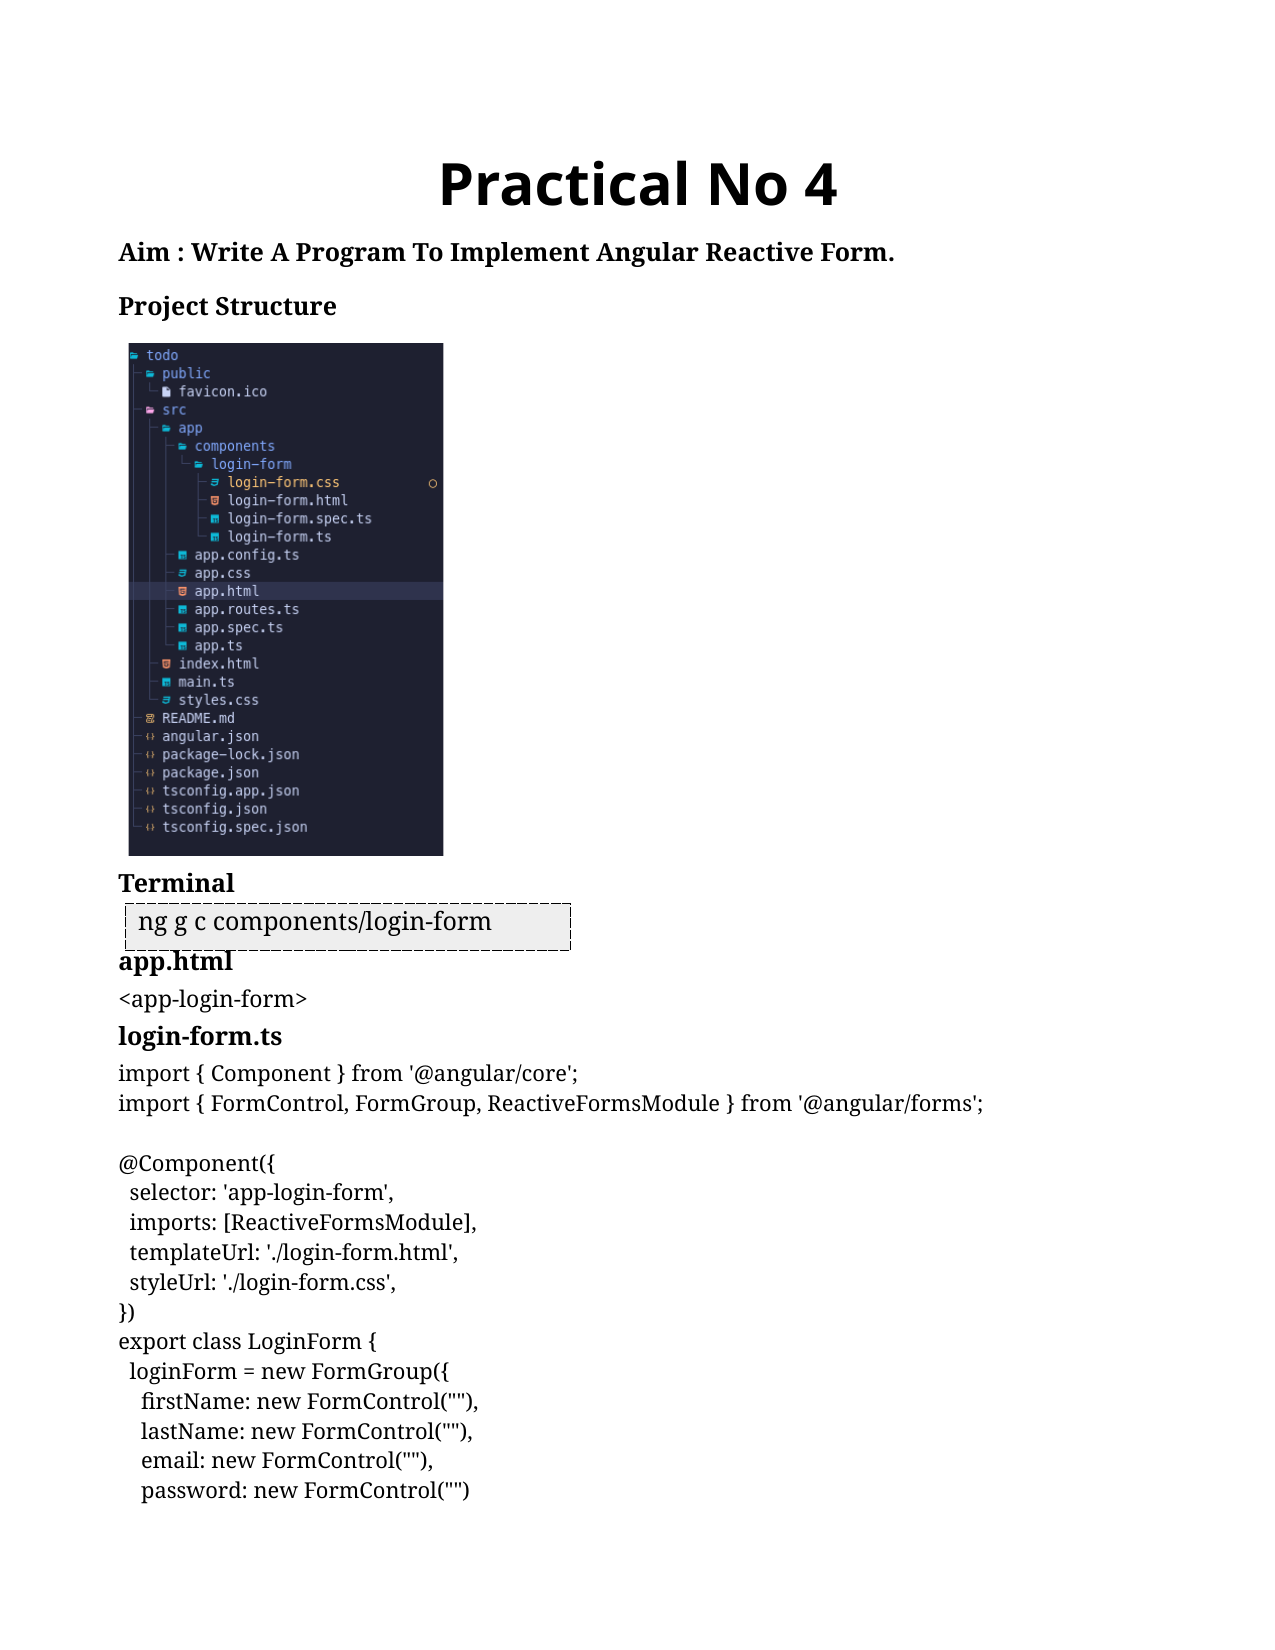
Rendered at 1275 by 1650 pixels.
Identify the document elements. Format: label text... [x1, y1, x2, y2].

text app.html [118, 944, 1157, 978]
text import { Component } from '@angular/core'; [118, 1058, 1157, 1088]
text Terminal [118, 866, 1157, 899]
text login-form.ts [118, 1019, 1157, 1053]
text imports: [ReactiveFormsModule], [118, 1207, 1157, 1237]
text styleUrl: './login-form.css', [118, 1267, 1157, 1296]
text loginForm = new FormGroup({ [118, 1356, 1157, 1386]
text selector: 'app-login-form', [118, 1177, 1157, 1207]
text }) [118, 1296, 1157, 1326]
text password: new FormControl("") [118, 1475, 1157, 1505]
text @Component({ [118, 1147, 1157, 1177]
text import { FormControl, FormGroup, ReactiveFormsModule } from '@angular/forms'; [118, 1088, 1157, 1118]
text <app-login-form> [118, 983, 1157, 1014]
text firstName: new FormControl(""), [118, 1386, 1157, 1416]
text email: new FormControl(""), [118, 1445, 1157, 1475]
text templateUrl: './login-form.html', [118, 1237, 1157, 1267]
title Practical No 4 [118, 143, 1157, 223]
text lastName: new FormControl(""), [118, 1416, 1157, 1445]
text Project Structure [118, 289, 1157, 323]
picture [128, 343, 444, 856]
text Aim : Write A Program To Implement Angular Reactive Form. [118, 235, 1157, 269]
text export class LoginForm { [118, 1326, 1157, 1356]
